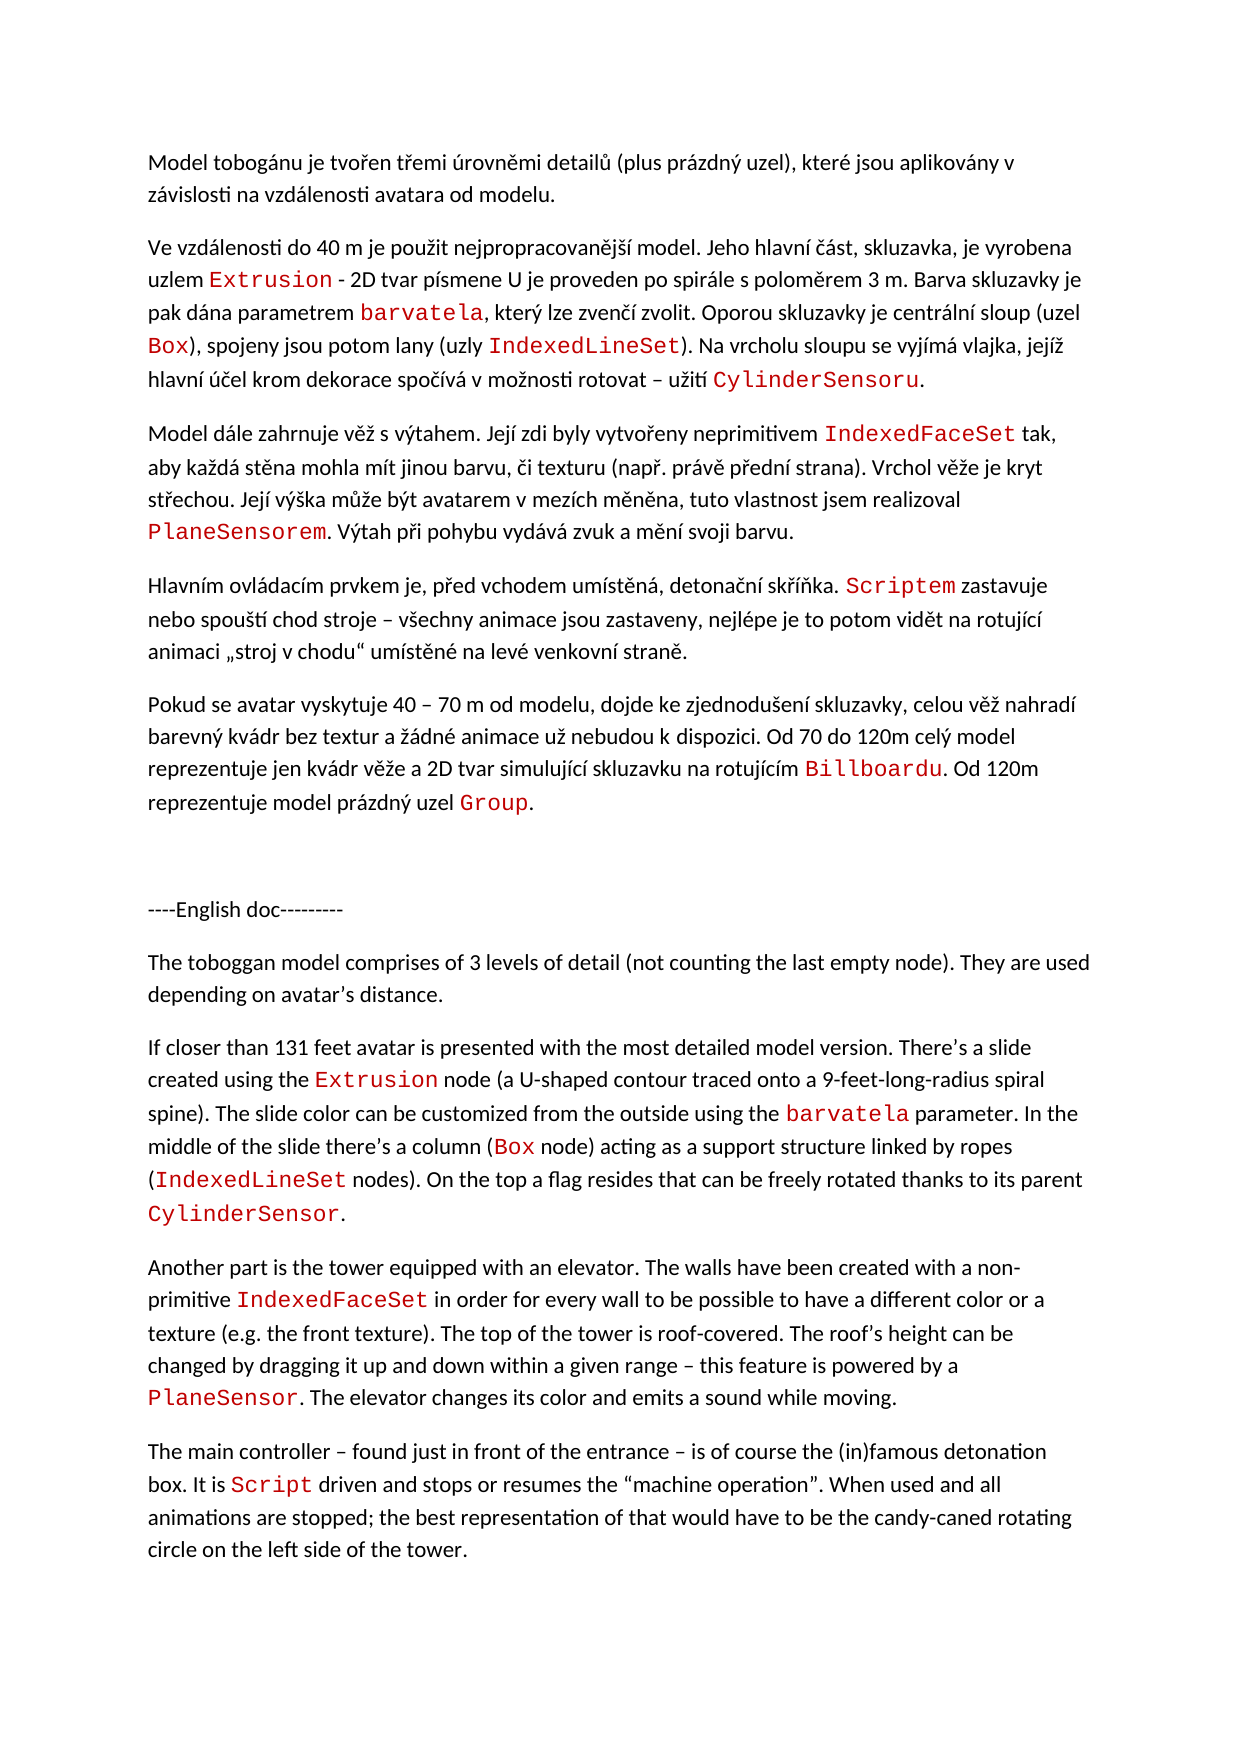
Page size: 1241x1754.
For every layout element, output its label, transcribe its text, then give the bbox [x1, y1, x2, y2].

text Pokud se avatar vyskytuje 40 – 70 m od modelu, dojde ke zjednodušení skluzavky, celou věž nahradí barevný kvádr bez textur a žádné animace už nebudou k dispozici. Od 70 do 120m celý model reprezentuje jen kvádr věže a 2D tvar simulující skluzavku na rotujícím Billboardu. Od 120m reprezentuje model prázdný uzel Group. [148, 690, 1093, 817]
text Ve vzdálenosti do 40 m je použit nejpropracovanější model. Jeho hlavní část, skluzavka, je vyrobena uzlem Extrusion - 2D tvar písmene U je proveden po spirále s poloměrem 3 m. Barva skluzavky je pak dána parametrem barvatela, který lze zvenčí zvolit. Oporou skluzavky je centrální sloup (uzel Box), spojeny jsou potom lany (uzly IndexedLineSet). Na vrcholu sloupu se vyjímá vlajka, jejíž hlavní účel krom dekorace spočívá v možnosti rotovat – užití CylinderSensoru. [148, 233, 1093, 394]
text If closer than 131 feet avatar is presented with the most detailed model version. There’s a slide created using the Extrusion node (a U-shaped contour traced onto a 9-feet-long-radius spiral spine). The slide color can be customized from the outside using the barvatela parameter. In the middle of the slide there’s a column (Box node) acting as a support structure linked by ropes (IndexedLineSet nodes). On the top a flag resides that can be freely rotated thanks to its parent CylinderSensor. [148, 1033, 1093, 1228]
text Model tobogánu je tvořen třemi úrovněmi detailů (plus prázdný uzel), které jsou aplikovány v závislosti na vzdálenosti avatara od modelu. [148, 148, 1093, 208]
text ----English doc--------- [148, 895, 1093, 923]
text The toboggan model comprises of 3 levels of detail (not counting the last empty node). They are used depending on avatar’s distance. [148, 948, 1093, 1008]
text Model dále zahrnuje věž s výtahem. Její zdi byly vytvořeny neprimitivem IndexedFaceSet tak, aby každá stěna mohla mít jinou barvu, či texturu (např. právě přední strana). Vrchol věže je kryt střechou. Její výška může být avatarem v mezích měněna, tuto vlastnost jsem realizoval PlaneSensorem. Výtah při pohybu vydává zvuk a mění svoji barvu. [148, 419, 1093, 546]
text The main controller – found just in front of the entrance – is of course the (in)famous detonation box. It is Script driven and stops or resumes the “machine operation”. When used and all animations are stopped; the best representation of that would have to be the candy-caned rotating circle on the left side of the tower. [148, 1437, 1093, 1563]
text Another part is the tower equipped with an elevator. The walls have been created with a non-primitive IndexedFaceSet in order for every wall to be possible to have a different color or a texture (e.g. the front texture). The top of the tower is roof-covered. The roof’s height can be changed by dragging it up and down within a given range – this feature is powered by a PlaneSensor. The elevator changes its color and emits a sound while moving. [148, 1253, 1093, 1412]
text Hlavním ovládacím prvkem je, před vchodem umístěná, detonační skříňka. Scriptem zastavuje nebo spouští chod stroje – všechny animace jsou zastaveny, nejlépe je to potom vidět na rotující animaci „stroj v chodu“ umístěné na levé venkovní straně. [148, 571, 1093, 665]
